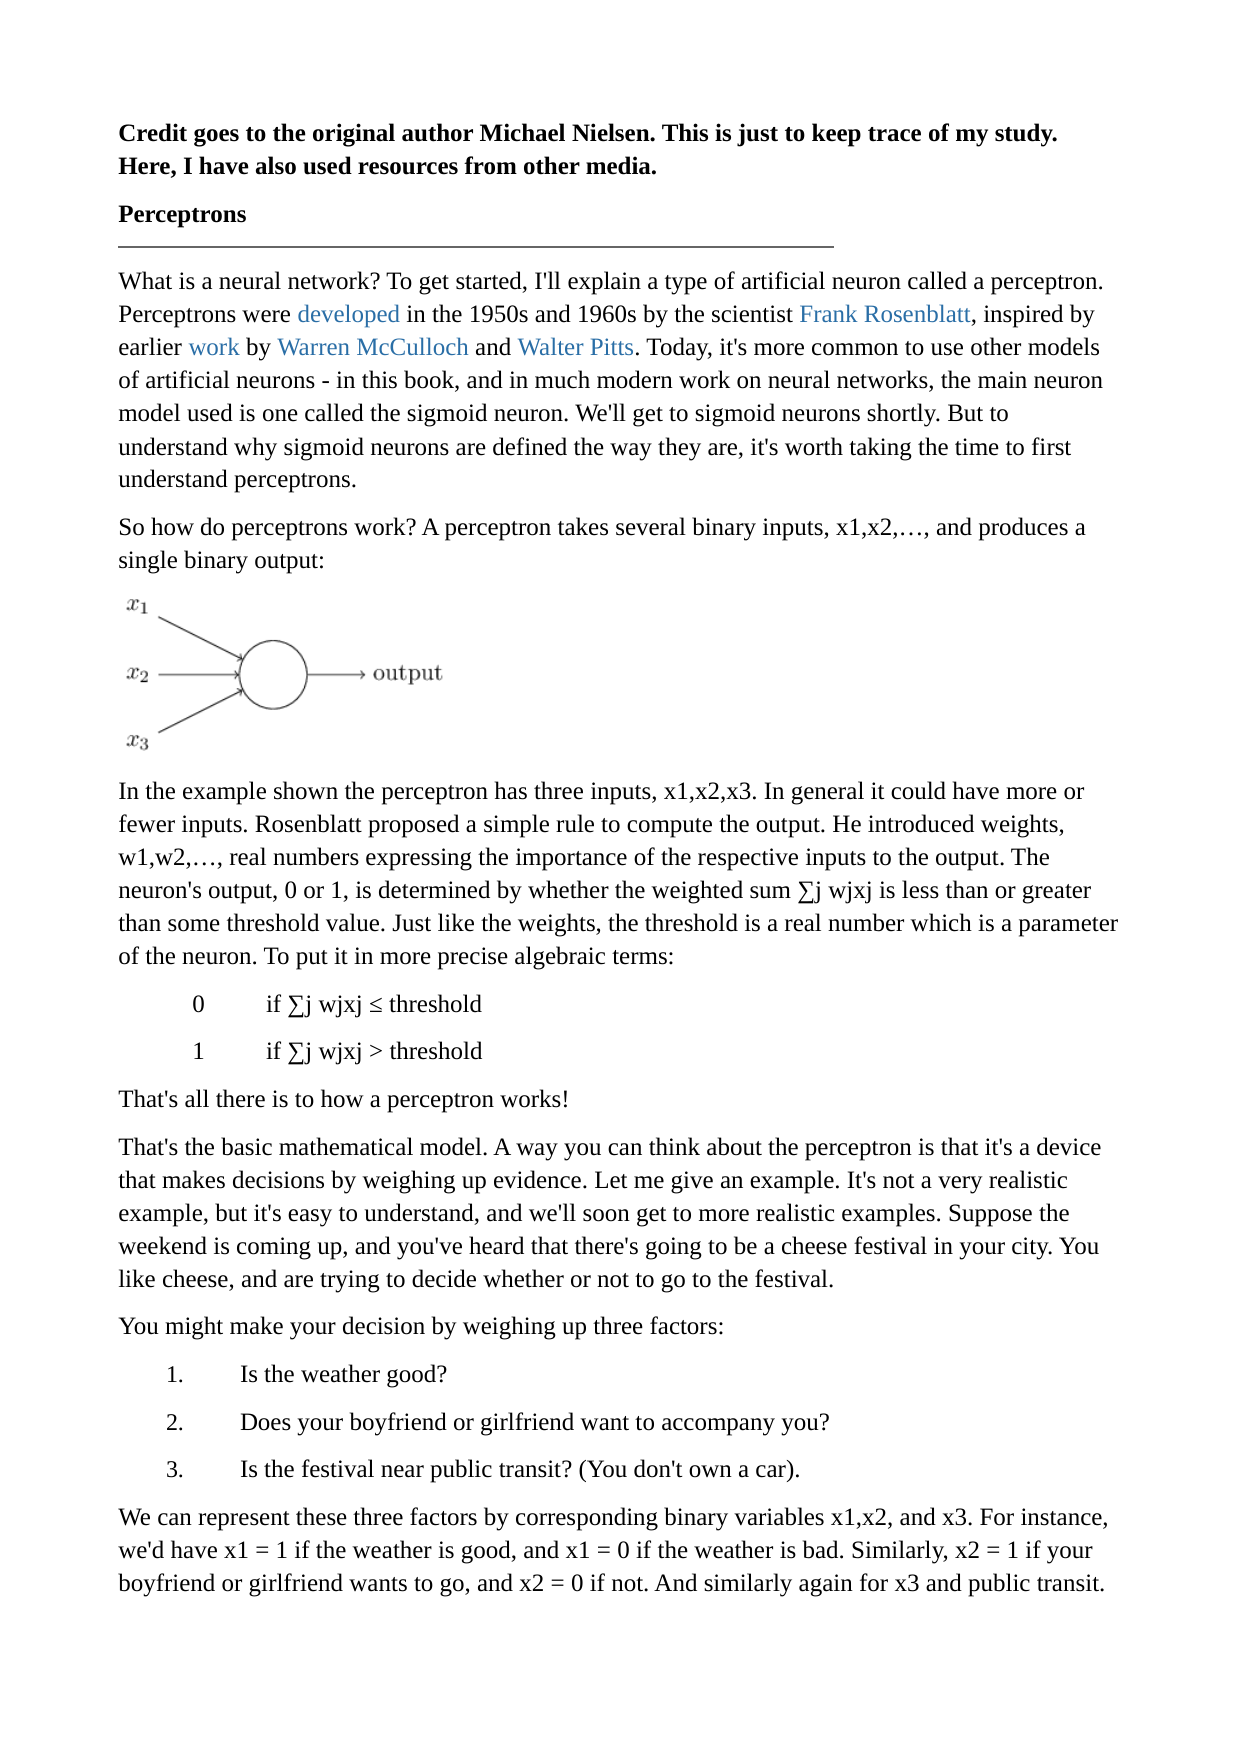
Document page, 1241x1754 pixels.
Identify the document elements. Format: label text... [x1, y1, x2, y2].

text You might make your decision by weighing up three factors: [118, 1311, 1122, 1340]
list Is the weather good? [166, 1359, 1122, 1388]
text We can represent these three factors by corresponding binary variables x1,x2, and x3. For instance, we'd have x1 = 1 if the weather is good, and x1 = 0 if the weather is bad. Similarly, x2 = 1 if your boyfriend or girlfriend wants to go, and x2 = 0 if not. And similarly again for x3 and public transit. [118, 1502, 1122, 1597]
text What is a neural network? To get started, I'll explain a type of artificial neuron called a perceptron. Perceptrons were developed in the 1950s and 1960s by the scientist Frank Rosenblatt, inspired by earlier work by Warren McCulloch and Walter Pitts. Today, it's more common to use other models of artificial neurons - in this book, and in much modern work on neural networks, the main neuron model used is one called the sigmoid neuron. We'll get to sigmoid neurons shortly. But to understand why sigmoid neurons are defined the way they are, it's worth taking the time to first understand perceptrons. [118, 266, 1122, 493]
text That's the basic mathematical model. A way you can think about the perceptron is that it's a device that makes decisions by weighing up evidence. Let me give an example. It's not a very realistic example, but it's easy to understand, and we'll soon get to more realistic examples. Suppose the weekend is coming up, and you've heard that there's going to be a cheese festival in your city. You like cheese, and are trying to decide whether or not to go to the festival. [118, 1132, 1122, 1292]
text That's all there is to how a perceptron works! [118, 1084, 1122, 1113]
picture [118, 592, 452, 758]
text Credit goes to the original author Michael Nielsen. This is just to keep trace of my study. Here, I have also used resources from other media. [118, 118, 1122, 180]
text 1 if ∑j wjxj > threshold [118, 1036, 1122, 1065]
text 0 if ∑j wjxj ≤ threshold [118, 989, 1122, 1018]
text In the example shown the perceptron has three inputs, x1,x2,x3. In general it could have more or fewer inputs. Rosenblatt proposed a simple rule to compute the output. He introduced weights, w1,w2,…, real numbers expressing the importance of the respective inputs to the output. The neuron's output, 0 or 1, is determined by whether the weighted sum ∑j wjxj is less than or greater than some threshold value. Just like the weights, the threshold is a real number which is a parameter of the neuron. To put it in more precise algebraic terms: [118, 776, 1122, 970]
text So how do perceptrons work? A perceptron takes several binary inputs, x1,x2,…, and produces a single binary output: [118, 512, 1122, 574]
text Perceptrons [118, 199, 1122, 227]
list Does your boyfriend or girlfriend want to accompany you? [166, 1407, 1122, 1435]
list Is the festival near public transit? (You don't own a car). [166, 1454, 1122, 1483]
